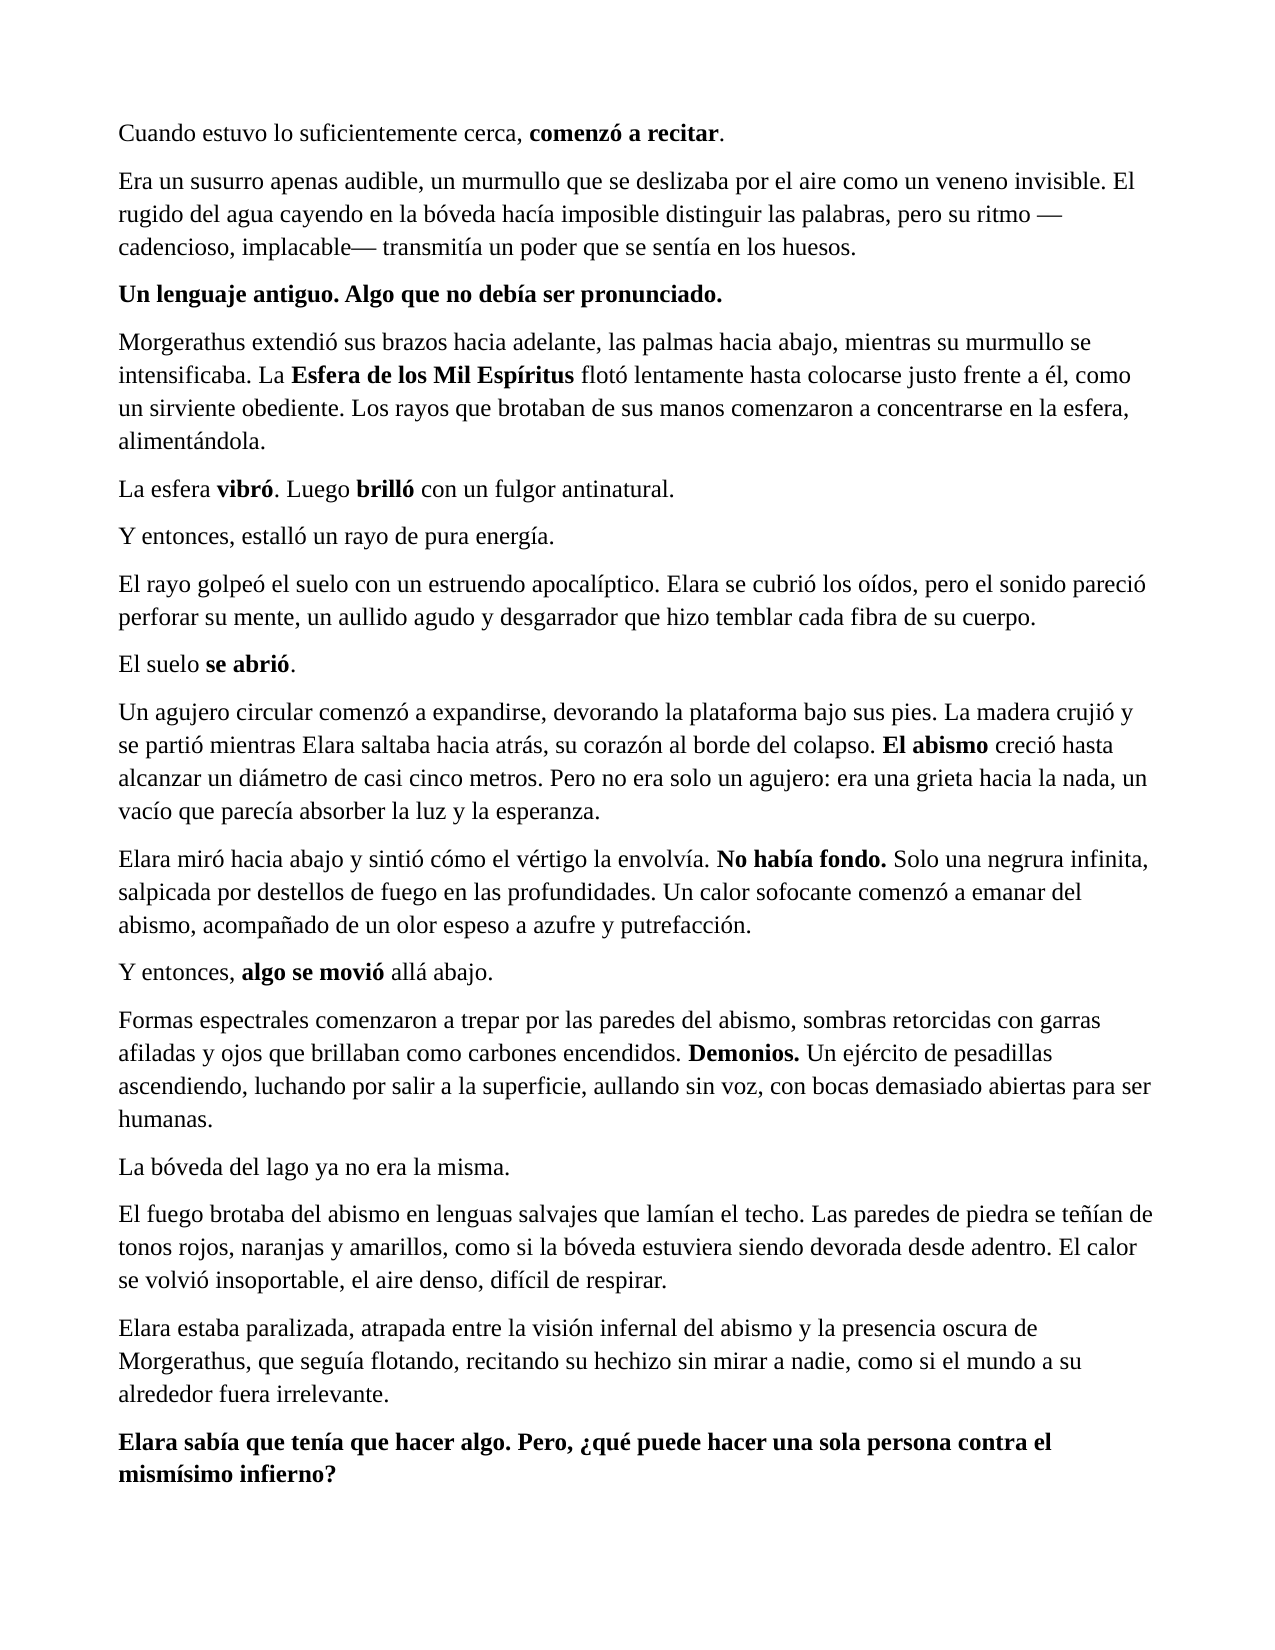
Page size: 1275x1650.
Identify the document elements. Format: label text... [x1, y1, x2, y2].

text Y entonces, estalló un rayo de pura energía. [118, 521, 1157, 550]
text Cuando estuvo lo suficientemente cerca, comenzó a recitar. [118, 118, 1157, 147]
text La esfera vibró. Luego brilló con un fulgor antinatural. [118, 474, 1157, 502]
text Un agujero circular comenzó a expandirse, devorando la plataforma bajo sus pies. La madera crujió y se partió mientras Elara saltaba hacia atrás, su corazón al borde del colapso. El abismo creció hasta alcanzar un diámetro de casi cinco metros. Pero no era solo un agujero: era una grieta hacia la nada, un vacío que parecía absorber la luz y la esperanza. [118, 697, 1157, 825]
text Elara sabía que tenía que hacer algo. Pero, ¿qué puede hacer una sola persona contra el mismísimo infierno? [118, 1427, 1157, 1488]
text El suelo se abrió. [118, 649, 1157, 678]
text El rayo golpeó el suelo con un estruendo apocalíptico. Elara se cubrió los oídos, pero el sonido pareció perforar su mente, un aullido agudo y desgarrador que hizo temblar cada fibra de su cuerpo. [118, 569, 1157, 631]
text Formas espectrales comenzaron a trepar por las paredes del abismo, sombras retorcidas con garras afiladas y ojos que brillaban como carbones encendidos. Demonios. Un ejército de pesadillas ascendiendo, luchando por salir a la superficie, aullando sin voz, con bocas demasiado abiertas para ser humanas. [118, 1005, 1157, 1133]
text La bóveda del lago ya no era la misma. [118, 1152, 1157, 1180]
text Morgerathus extendió sus brazos hacia adelante, las palmas hacia abajo, mientras su murmullo se intensificaba. La Esfera de los Mil Espíritus flotó lentamente hasta colocarse justo frente a él, como un sirviente obediente. Los rayos que brotaban de sus manos comenzaron a concentrarse en la esfera, alimentándola. [118, 327, 1157, 455]
text Y entonces, algo se movió allá abajo. [118, 957, 1157, 986]
text El fuego brotaba del abismo en lenguas salvajes que lamían el techo. Las paredes de piedra se teñían de tonos rojos, naranjas y amarillos, como si la bóveda estuviera siendo devorada desde adentro. El calor se volvió insoportable, el aire denso, difícil de respirar. [118, 1199, 1157, 1294]
text Era un susurro apenas audible, un murmullo que se deslizaba por el aire como un veneno invisible. El rugido del agua cayendo en la bóveda hacía imposible distinguir las palabras, pero su ritmo —cadencioso, implacable— transmitía un poder que se sentía en los huesos. [118, 166, 1157, 261]
text Elara miró hacia abajo y sintió cómo el vértigo la envolvía. No había fondo. Solo una negrura infinita, salpicada por destellos de fuego en las profundidades. Un calor sofocante comenzó a emanar del abismo, acompañado de un olor espeso a azufre y putrefacción. [118, 844, 1157, 938]
text Un lenguaje antiguo. Algo que no debía ser pronunciado. [118, 279, 1157, 308]
text Elara estaba paralizada, atrapada entre la visión infernal del abismo y la presencia oscura de Morgerathus, que seguía flotando, recitando su hechizo sin mirar a nadie, como si el mundo a su alrededor fuera irrelevante. [118, 1313, 1157, 1408]
